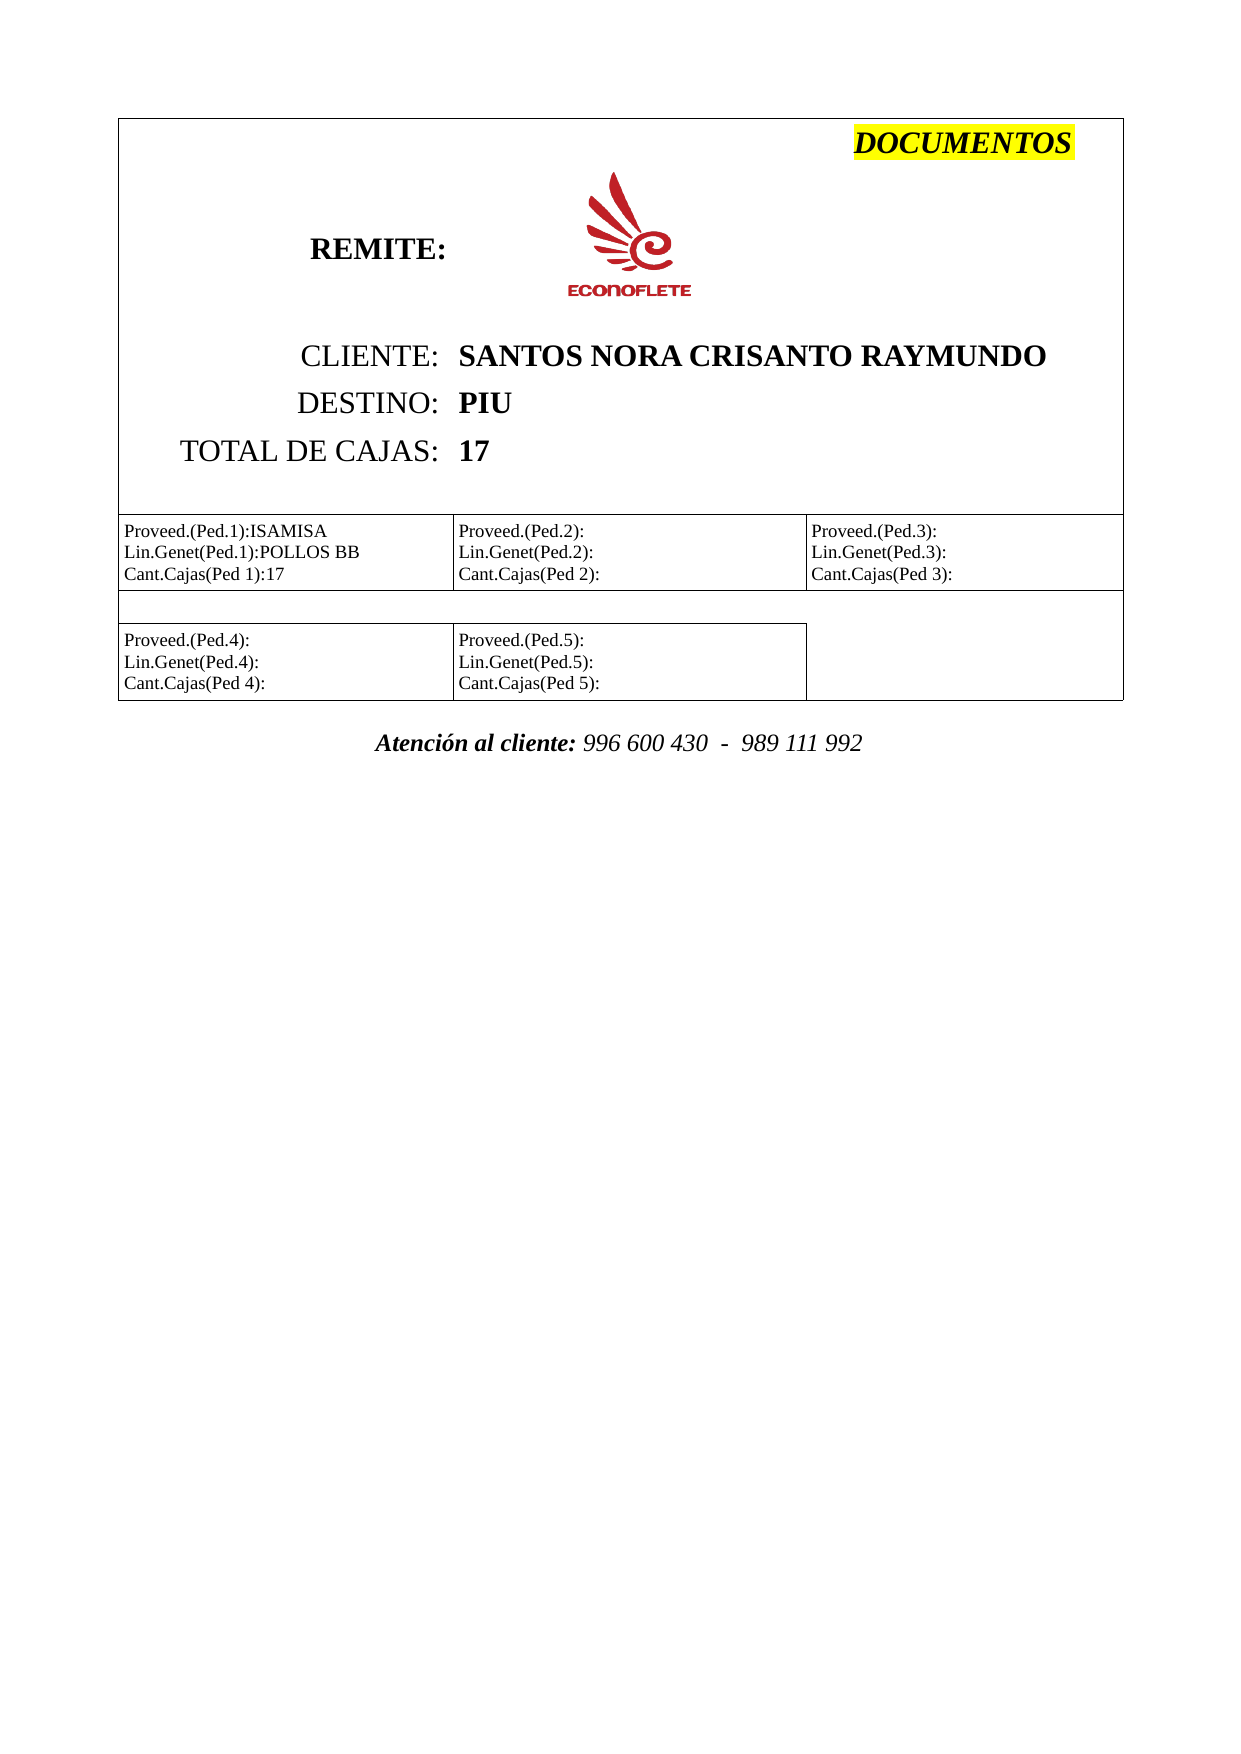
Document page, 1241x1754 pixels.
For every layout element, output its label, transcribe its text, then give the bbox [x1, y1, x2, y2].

table_cell SANTOS NORA CRISANTO RAYMUNDO [453, 332, 1123, 379]
table_header [119, 119, 453, 166]
table_cell TOTAL DE CAJAS: [119, 426, 453, 474]
table_cell Proveed.(Ped.1):ISAMISA Lin.Genet(Ped.1):POLLOS BB Cant.Cajas(Ped 1):17 [119, 515, 453, 590]
table_cell [453, 591, 806, 623]
table_cell [806, 474, 1123, 514]
table_cell [806, 166, 1123, 332]
table_cell Proveed.(Ped.3): Lin.Genet(Ped.3): Cant.Cajas(Ped 3): [807, 515, 1123, 590]
table_cell [119, 591, 453, 623]
table_cell Proveed.(Ped.2): Lin.Genet(Ped.2): Cant.Cajas(Ped 2): [454, 515, 806, 590]
table_cell REMITE: [119, 166, 453, 332]
table_cell CLIENTE: [119, 332, 453, 379]
table_header DOCUMENTOS [806, 119, 1123, 166]
table_header [453, 119, 806, 166]
table_cell 17 [453, 426, 1123, 474]
text Atención al cliente: 996 600 430 - 989 111 992 [118, 728, 1122, 757]
picture [552, 171, 707, 297]
table_cell DESTINO: [119, 379, 453, 426]
table_cell Proveed.(Ped.5): Lin.Genet(Ped.5): Cant.Cajas(Ped 5): [454, 624, 806, 699]
table_cell [807, 623, 1123, 699]
table_cell [453, 474, 806, 514]
table_cell [806, 379, 1123, 426]
table_cell PIU [453, 379, 806, 426]
table_cell [453, 166, 806, 332]
table_cell [119, 474, 453, 514]
table_cell [806, 591, 1123, 623]
table_cell Proveed.(Ped.4): Lin.Genet(Ped.4): Cant.Cajas(Ped 4): [119, 624, 453, 699]
